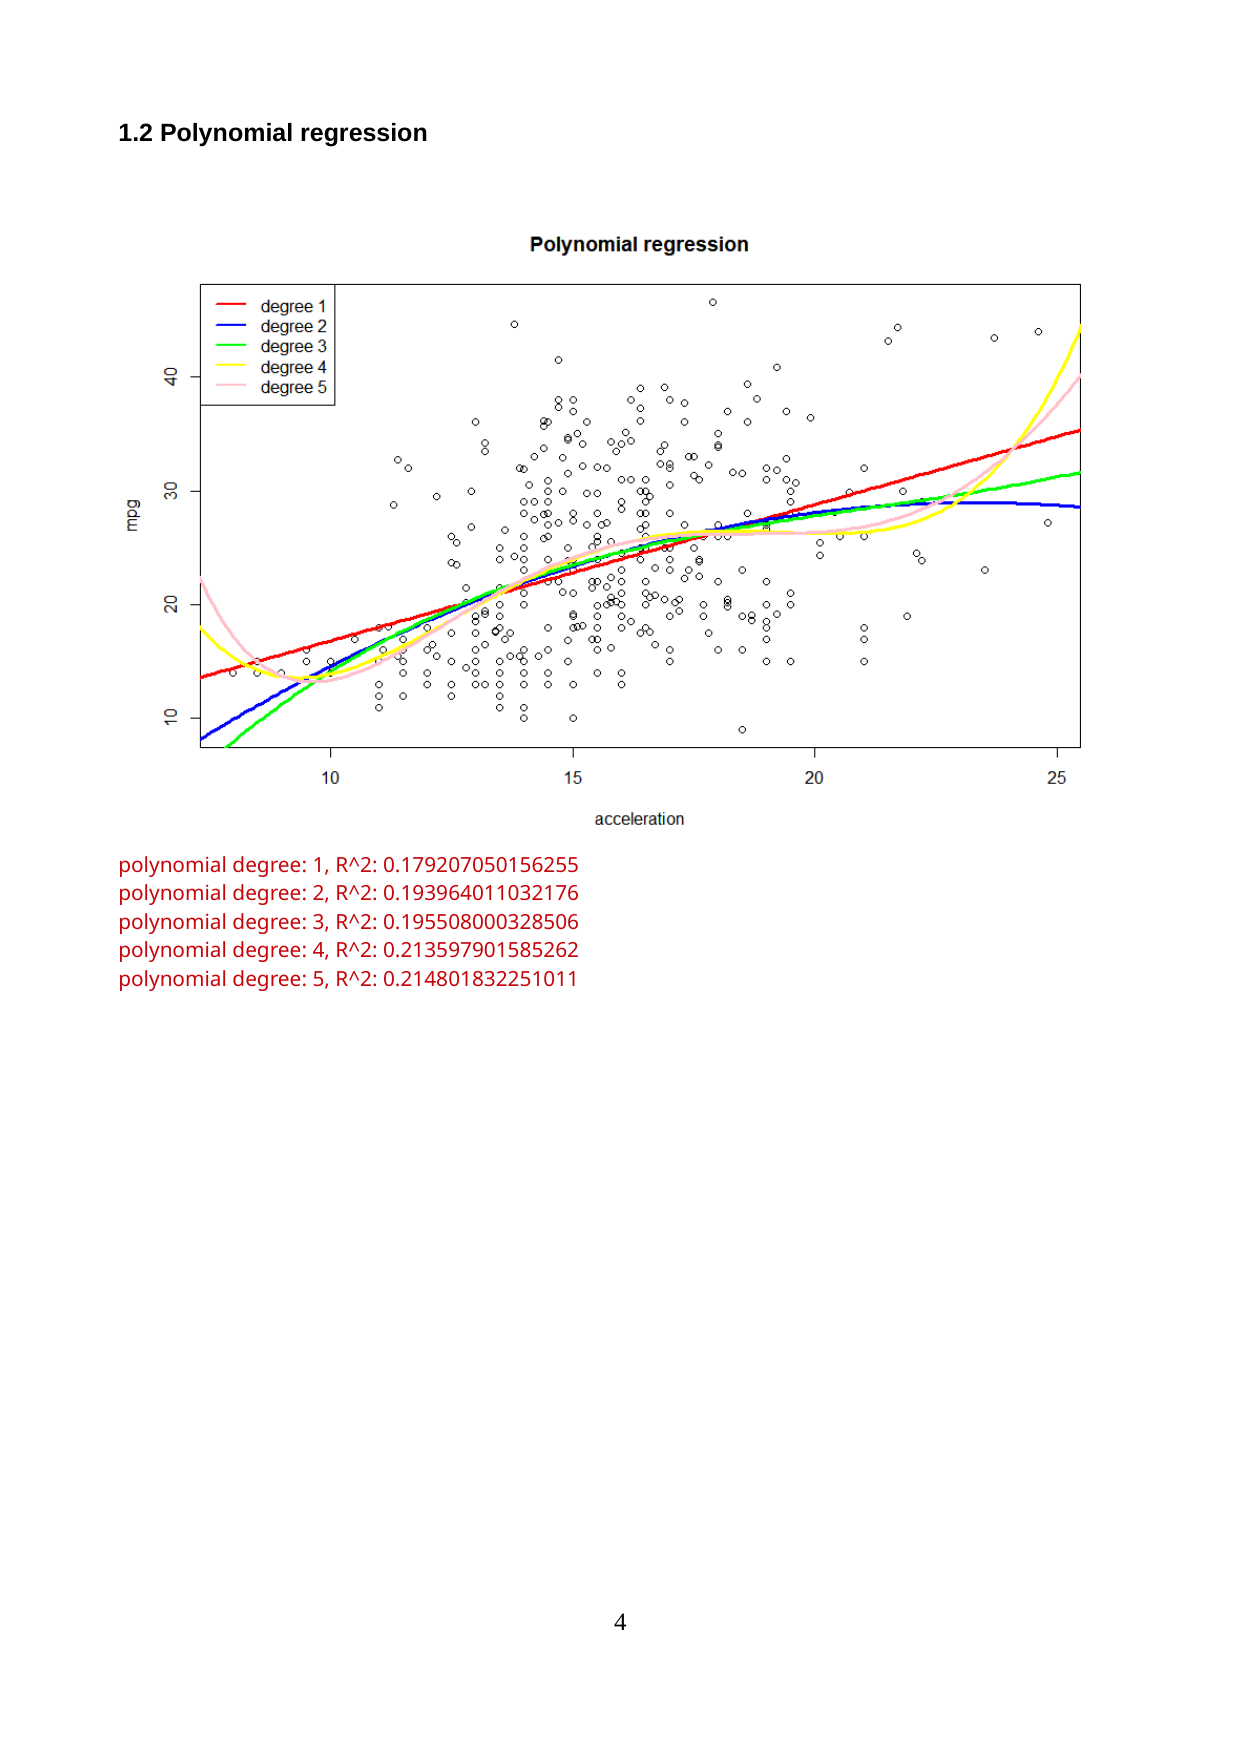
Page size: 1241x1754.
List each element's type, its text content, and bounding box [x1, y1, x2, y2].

text polynomial degree: 1, R^2: 0.179207050156255 [118, 850, 1122, 878]
text polynomial degree: 5, R^2: 0.214801832251011 [118, 964, 1122, 992]
text 1.2 Polynomial regression [118, 118, 1122, 147]
text polynomial degree: 3, R^2: 0.195508000328506 [118, 907, 1122, 935]
picture [118, 202, 1123, 850]
text polynomial degree: 4, R^2: 0.213597901585262 [118, 935, 1122, 964]
text polynomial degree: 2, R^2: 0.193964011032176 [118, 878, 1122, 907]
